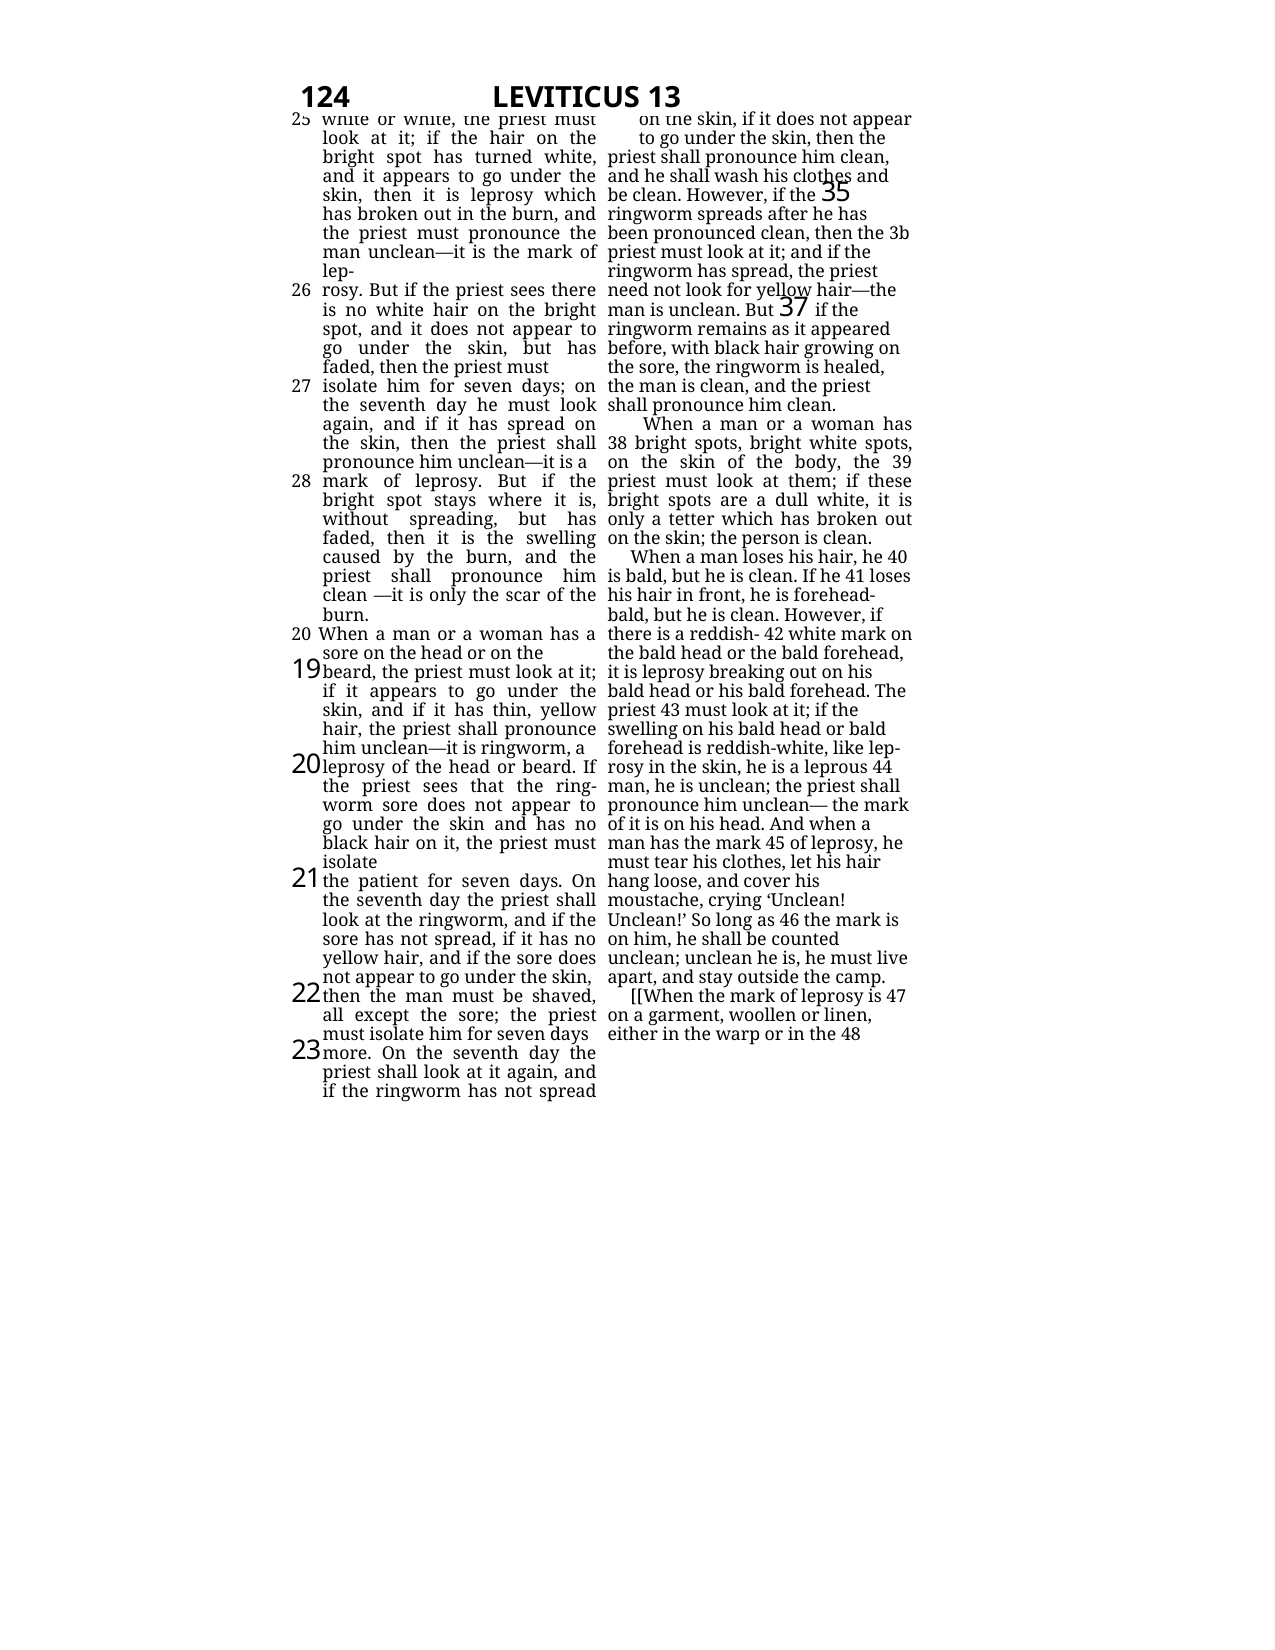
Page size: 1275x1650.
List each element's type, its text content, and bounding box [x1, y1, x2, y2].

text 20 When a man or a woman has a sore on the head or on the [291, 625, 597, 663]
list on the skin, if it does not appear to go under the skin, then the [607, 110, 913, 148]
list the patient for seven days. On the seventh day the priest shall look at the ringworm, and if the sore has not spread, if it has no yellow hair, and if the sore does not appear to go under the skin, [291, 873, 597, 987]
list leprosy of the head or beard. If the priest sees that the ring­worm sore does not appear to go under the skin and has no black hair on it, the priest must isolate [291, 758, 597, 873]
list mark of leprosy. But if the bright spot stays where it is, without spreading, but has faded, then it is the swelling caused by the burn, and the priest shall pronounce him clean —it is only the scar of the burn. [291, 472, 597, 625]
list more. On the seventh day the priest shall look at it again, and if the ringworm has not spread [291, 1044, 597, 1101]
text [[When the mark of leprosy is 47 on a garment, woollen or linen, either in the warp or in the 48 [607, 987, 913, 1044]
text When a man or a woman has 38 bright spots, bright white spots, on the skin of the body, the 39 priest must look at them; if these bright spots are a dull white, it is only a tetter which has broken out on the skin; the person is clean. [607, 415, 913, 548]
list white or white, the priest must look at it; if the hair on the bright spot has turned white, and it appears to go under the skin, then it is leprosy which has broken out in the burn, and the priest must pronounce the man unclean—it is the mark of lep- [291, 110, 597, 282]
list rosy. But if the priest sees there is no white hair on the bright spot, and it does not ap­pear to go under the skin, but has faded, then the priest must [291, 282, 597, 377]
list beard, the priest must look at it; if it appears to go under the skin, and if it has thin, yellow hair, the priest shall pronounce him unclean—it is ringworm, a [291, 663, 597, 758]
text When a man loses his hair, he 40 is bald, but he is clean. If he 41 loses his hair in front, he is fore­head-bald, but he is clean. However, if there is a reddish- 42 white mark on the bald head or the bald forehead, it is leprosy breaking out on his bald head or his bald forehead. The priest 43 must look at it; if the swelling on his bald head or bald fore­head is reddish-white, like lep­rosy in the skin, he is a leprous 44 man, he is unclean; the priest shall pronounce him unclean— the mark of it is on his head. And when a man has the mark 45 of leprosy, he must tear his clothes, let his hair hang loose, and cover his moustache, crying ‘Unclean! Unclean!’ So long as 46 the mark is on him, he shall be counted unclean; unclean he is, he must live apart, and stay outside the camp. [607, 548, 913, 987]
text priest shall pronounce him clean, and he shall wash his clothes and be clean. However, if the 35 ringworm spreads after he has been pronounced clean, then the 3b priest must look at it; and if the ringworm has spread, the priest need not look for yellow hair—the man is unclean. But 37 if the ringworm remains as it appeared before, with black hair growing on the sore, the ringworm is healed, the man is clean, and the priest shall pro­nounce him clean. [607, 148, 913, 415]
list isolate him for seven days; on the seventh day he must look again, and if it has spread on the skin, then the priest shall pro­nounce him unclean—it is a [291, 377, 597, 472]
list then the man must be shaved, all except the sore; the priest must isolate him for seven days [291, 987, 597, 1044]
